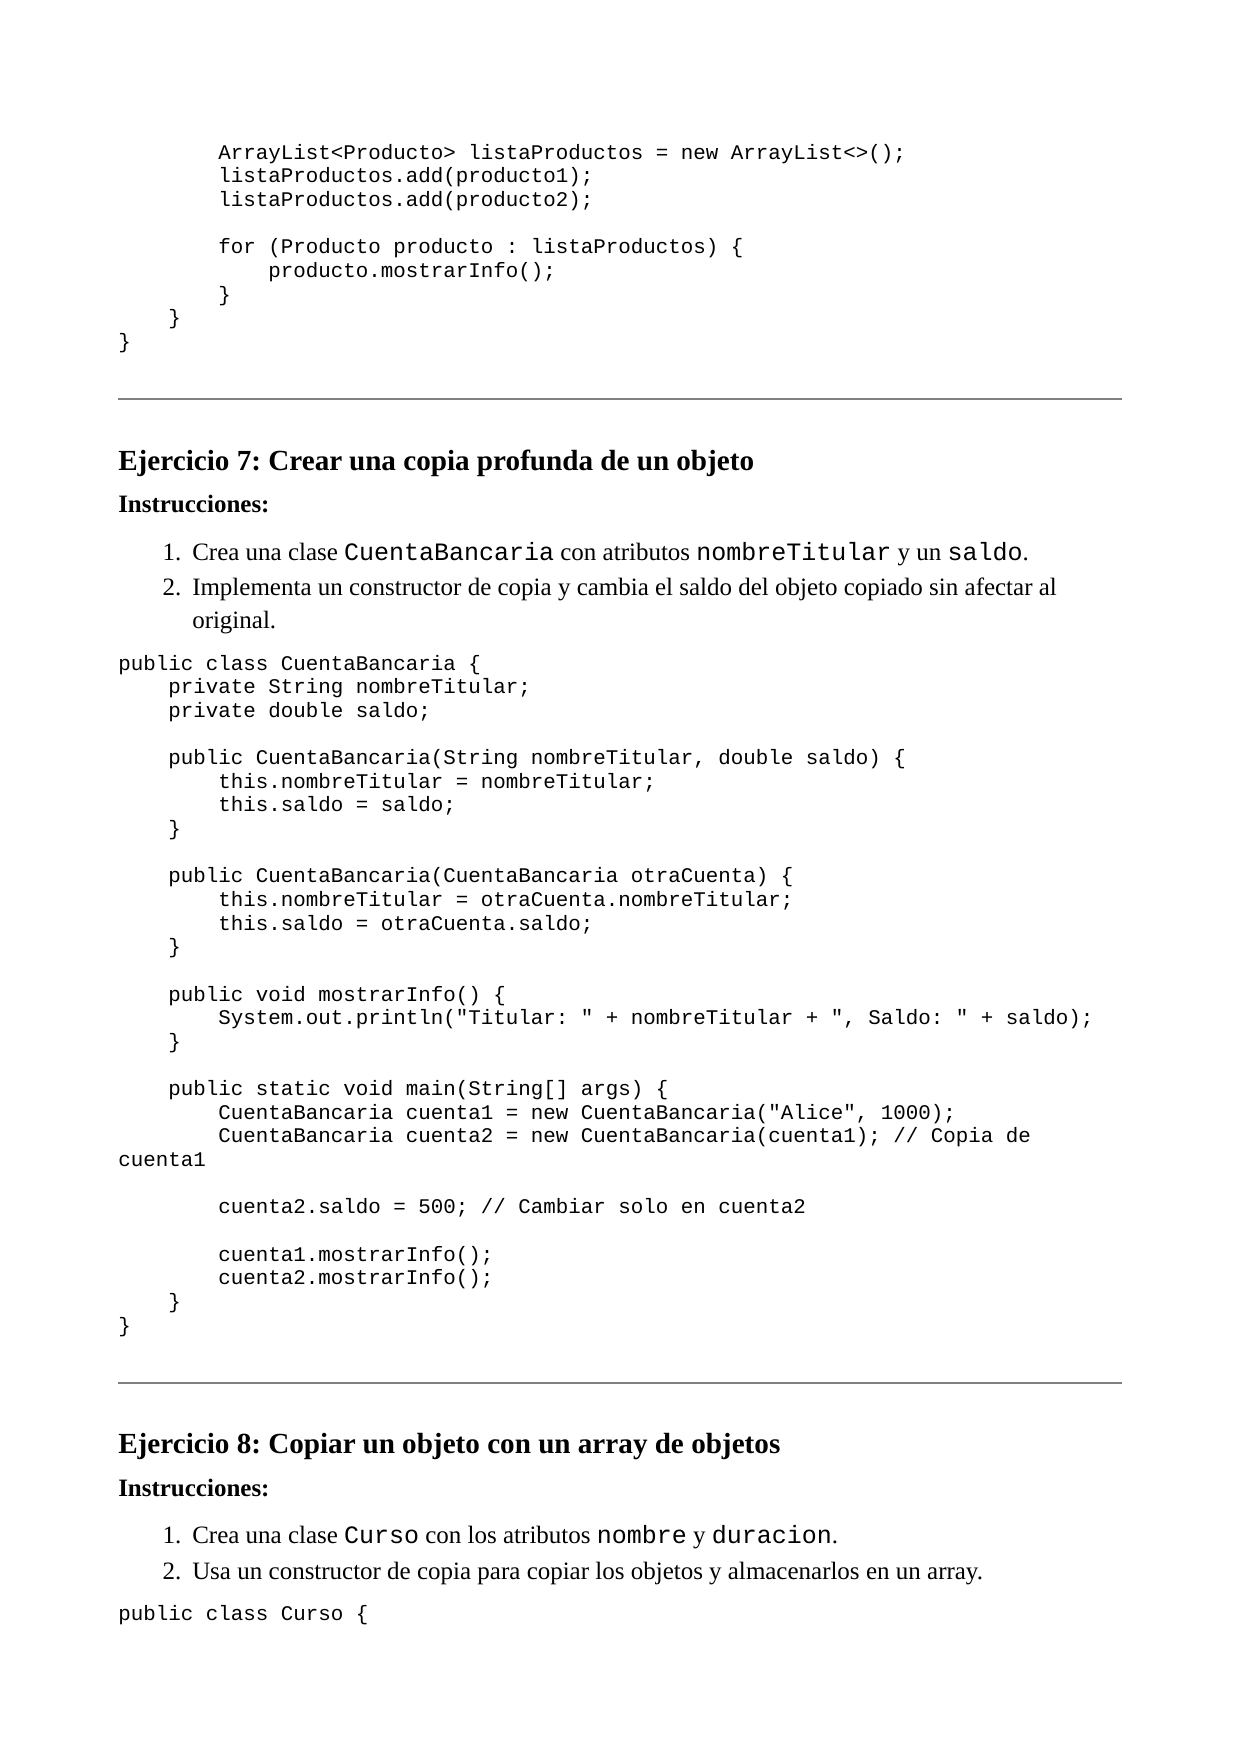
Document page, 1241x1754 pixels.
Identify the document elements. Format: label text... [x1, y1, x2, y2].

text } [118, 1031, 1122, 1054]
text public CuentaBancaria(String nombreTitular, double saldo) { [118, 747, 1122, 771]
text CuentaBancaria cuenta1 = new CuentaBancaria("Alice", 1000); [118, 1102, 1122, 1126]
text public void mostrarInfo() { [118, 984, 1122, 1007]
text Instrucciones: [118, 1473, 1122, 1501]
text cuenta2.saldo = 500; // Cambiar solo en cuenta2 [118, 1196, 1122, 1220]
subtitle Ejercicio 8: Copiar un objeto con un array de objetos [118, 1427, 1122, 1460]
text } [118, 284, 1122, 307]
text Instrucciones: [118, 489, 1122, 518]
text private String nombreTitular; [118, 676, 1122, 700]
list Usa un constructor de copia para copiar los objetos y almacenarlos en un array. [162, 1556, 1122, 1584]
text } [118, 331, 1122, 354]
text cuenta1.mostrarInfo(); [118, 1244, 1122, 1267]
text this.saldo = saldo; [118, 794, 1122, 818]
text public class Curso { [118, 1603, 1122, 1627]
text ArrayList<Producto> listaProductos = new ArrayList<>(); [118, 142, 1122, 165]
text private double saldo; [118, 700, 1122, 723]
text } [118, 1315, 1122, 1338]
text listaProductos.add(producto2); [118, 189, 1122, 213]
subtitle Ejercicio 7: Crear una copia profunda de un objeto [118, 443, 1122, 476]
list Crea una clase CuentaBancaria con atributos nombreTitular y un saldo. [162, 537, 1122, 567]
text } [118, 818, 1122, 842]
text public static void main(String[] args) { [118, 1078, 1122, 1102]
text producto.mostrarInfo(); [118, 260, 1122, 284]
text cuenta2.mostrarInfo(); [118, 1267, 1122, 1291]
text System.out.println("Titular: " + nombreTitular + ", Saldo: " + saldo); [118, 1007, 1122, 1031]
text this.nombreTitular = nombreTitular; [118, 771, 1122, 794]
text } [118, 1291, 1122, 1315]
text listaProductos.add(producto1); [118, 165, 1122, 189]
text this.nombreTitular = otraCuenta.nombreTitular; [118, 889, 1122, 913]
text } [118, 936, 1122, 960]
text this.saldo = otraCuenta.saldo; [118, 913, 1122, 936]
list Implementa un constructor de copia y cambia el saldo del objeto copiado sin afectar al original. [162, 572, 1122, 634]
list Crea una clase Curso con los atributos nombre y duracion. [162, 1520, 1122, 1551]
text public CuentaBancaria(CuentaBancaria otraCuenta) { [118, 865, 1122, 889]
text public class CuentaBancaria { [118, 653, 1122, 676]
text for (Producto producto : listaProductos) { [118, 236, 1122, 260]
text CuentaBancaria cuenta2 = new CuentaBancaria(cuenta1); // Copia de cuenta1 [118, 1126, 1122, 1173]
text } [118, 307, 1122, 331]
